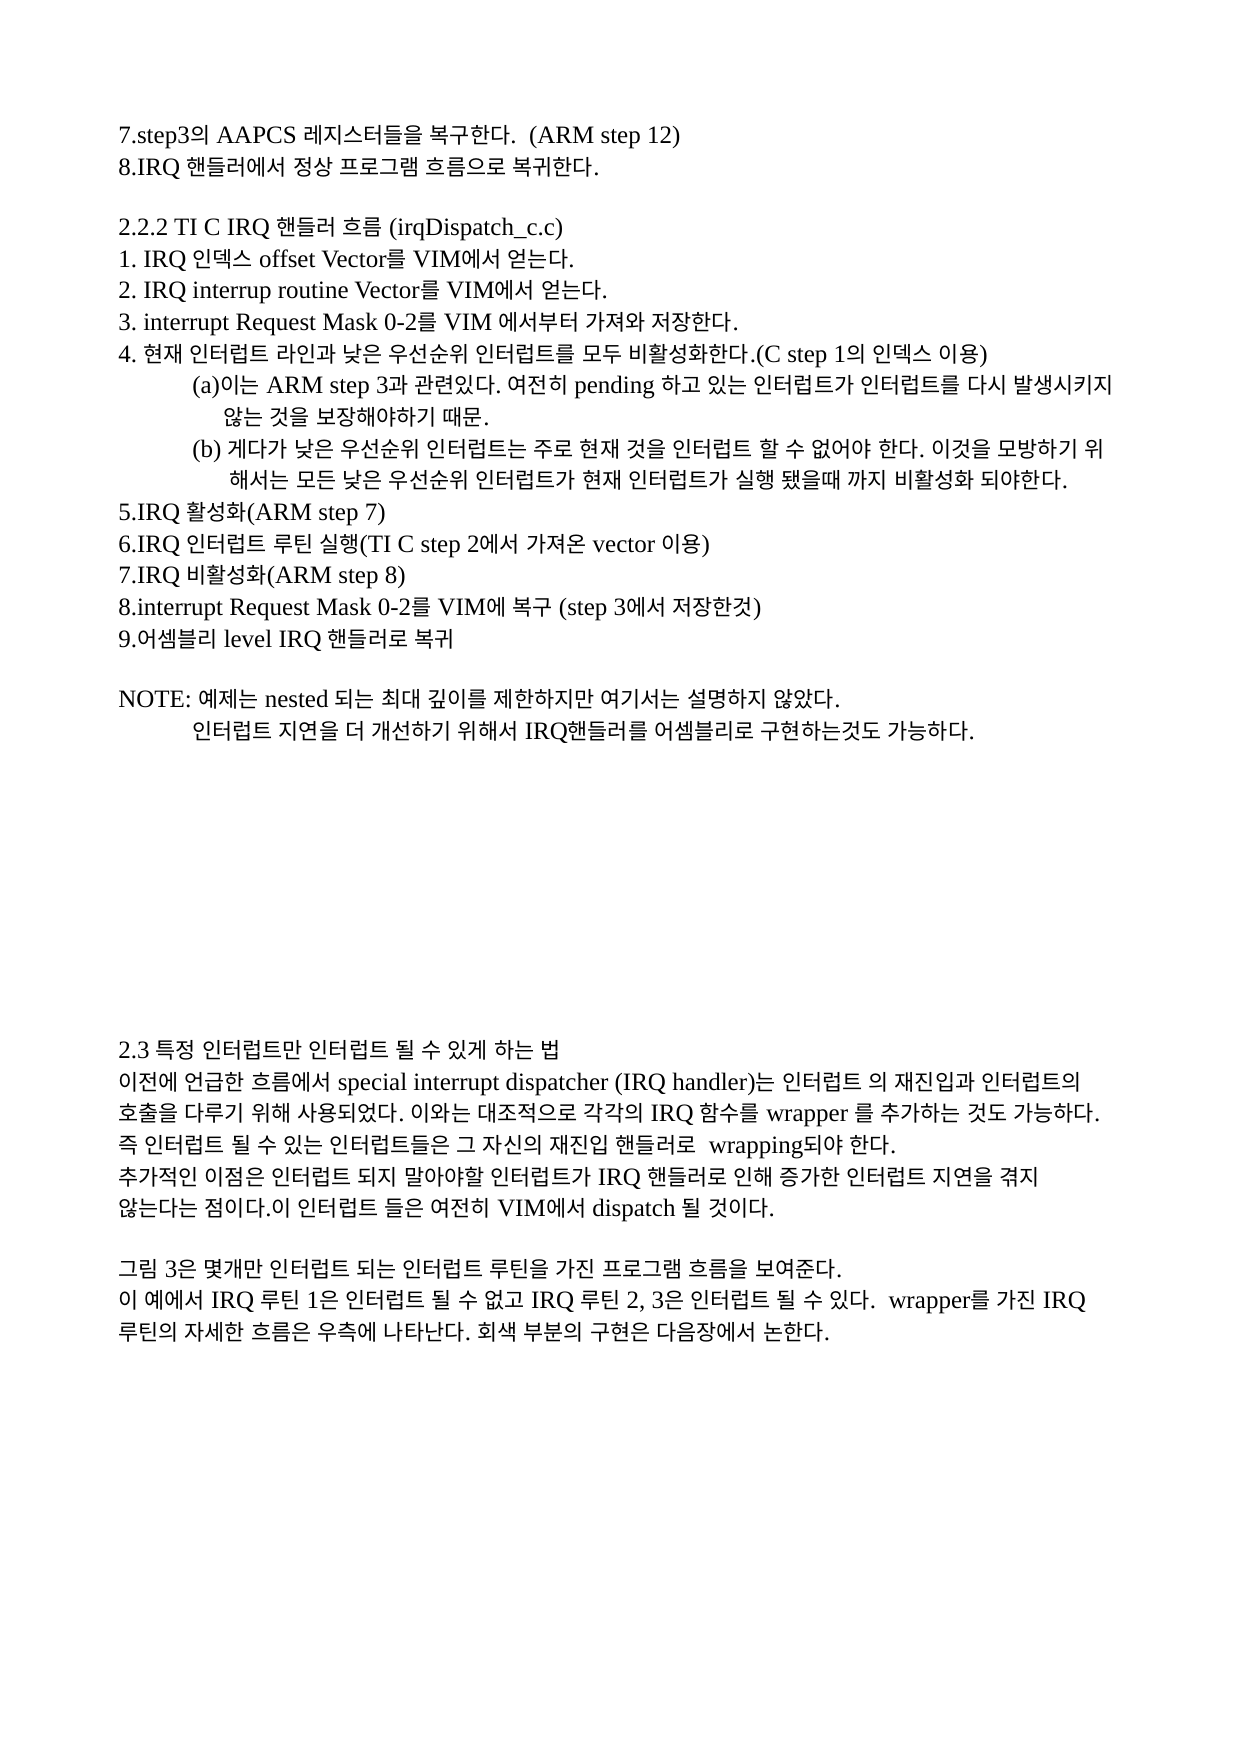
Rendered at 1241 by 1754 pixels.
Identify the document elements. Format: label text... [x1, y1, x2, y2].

text 7.IRQ 비활성화(ARM step 8) [118, 558, 1122, 590]
text 인터럽트 지연을 더 개선하기 위해서 IRQ핸들러를 어셈블리로 구현하는것도 가능하다. [118, 714, 1122, 746]
text 5.IRQ 활성화(ARM step 7) [118, 495, 1122, 527]
text 9.어셈블리 level IRQ 핸들러로 복귀 [118, 622, 1122, 653]
text 8.IRQ 핸들러에서 정상 프로그램 흐름으로 복귀한다. [118, 150, 1122, 181]
text 이 예에서 IRQ 루틴 1은 인터럽트 될 수 없고 IRQ 루틴 2, 3은 인터럽트 될 수 있다. wrapper를 가진 IRQ루틴의 자세한 흐름은 우측에 나타난다. 회색 부분의 구현은 다음장에서 논한다. [118, 1283, 1122, 1347]
text 3. interrupt Request Mask 0-2를 VIM 에서부터 가져와 저장한다. [118, 305, 1122, 337]
text 2. IRQ interrup routine Vector를 VIM에서 얻는다. [118, 273, 1122, 305]
text 1. IRQ 인덱스 offset Vector를 VIM에서 얻는다. [118, 242, 1122, 273]
text 8.interrupt Request Mask 0-2를 VIM에 복구 (step 3에서 저장한것) [118, 590, 1122, 622]
text 추가적인 이점은 인터럽트 되지 말아야할 인터럽트가 IRQ 핸들러로 인해 증가한 인터럽트 지연을 겪지 않는다는 점이다.이 인터럽트 들은 여전히 VIM에서 dispatch 될 것이다. [118, 1160, 1122, 1223]
text 6.IRQ 인터럽트 루틴 실행(TI C step 2에서 가져온 vector 이용) [118, 527, 1122, 558]
text (b) 게다가 낮은 우선순위 인터럽트는 주로 현재 것을 인터럽트 할 수 없어야 한다. 이것을 모방하기 위 해서는 모든 낮은 우선순위 인터럽트가 현재 인터럽트가 실행 됐을때 까지 비활성화 되야한다. [118, 432, 1122, 495]
text 7.step3의 AAPCS 레지스터들을 복구한다. (ARM step 12) [118, 118, 1122, 150]
text 즉 인터럽트 될 수 있는 인터럽트들은 그 자신의 재진입 핸들러로 wrapping되야 한다. [118, 1128, 1122, 1160]
text 4. 현재 인터럽트 라인과 낮은 우선순위 인터럽트를 모두 비활성화한다.(C step 1의 인덱스 이용) [118, 337, 1122, 368]
text 이전에 언급한 흐름에서 special interrupt dispatcher (IRQ handler)는 인터럽트 의 재진입과 인터럽트의 호출을 다루기 위해 사용되었다. 이와는 대조적으로 각각의 IRQ 함수를 wrapper 를 추가하는 것도 가능하다. [118, 1065, 1122, 1128]
text NOTE: 예제는 nested 되는 최대 깊이를 제한하지만 여기서는 설명하지 않았다. [118, 682, 1122, 714]
text 그림 3은 몇개만 인터럽트 되는 인터럽트 루틴을 가진 프로그램 흐름을 보여준다. [118, 1252, 1122, 1283]
text 2.2.2 TI C IRQ 핸들러 흐름 (irqDispatch_c.c) [118, 210, 1122, 242]
text (a)이는 ARM step 3과 관련있다. 여전히 pending 하고 있는 인터럽트가 인터럽트를 다시 발생시키지 않는 것을 보장해야하기 때문. [118, 368, 1122, 432]
text 2.3 특정 인터럽트만 인터럽트 될 수 있게 하는 법 [118, 1033, 1122, 1065]
